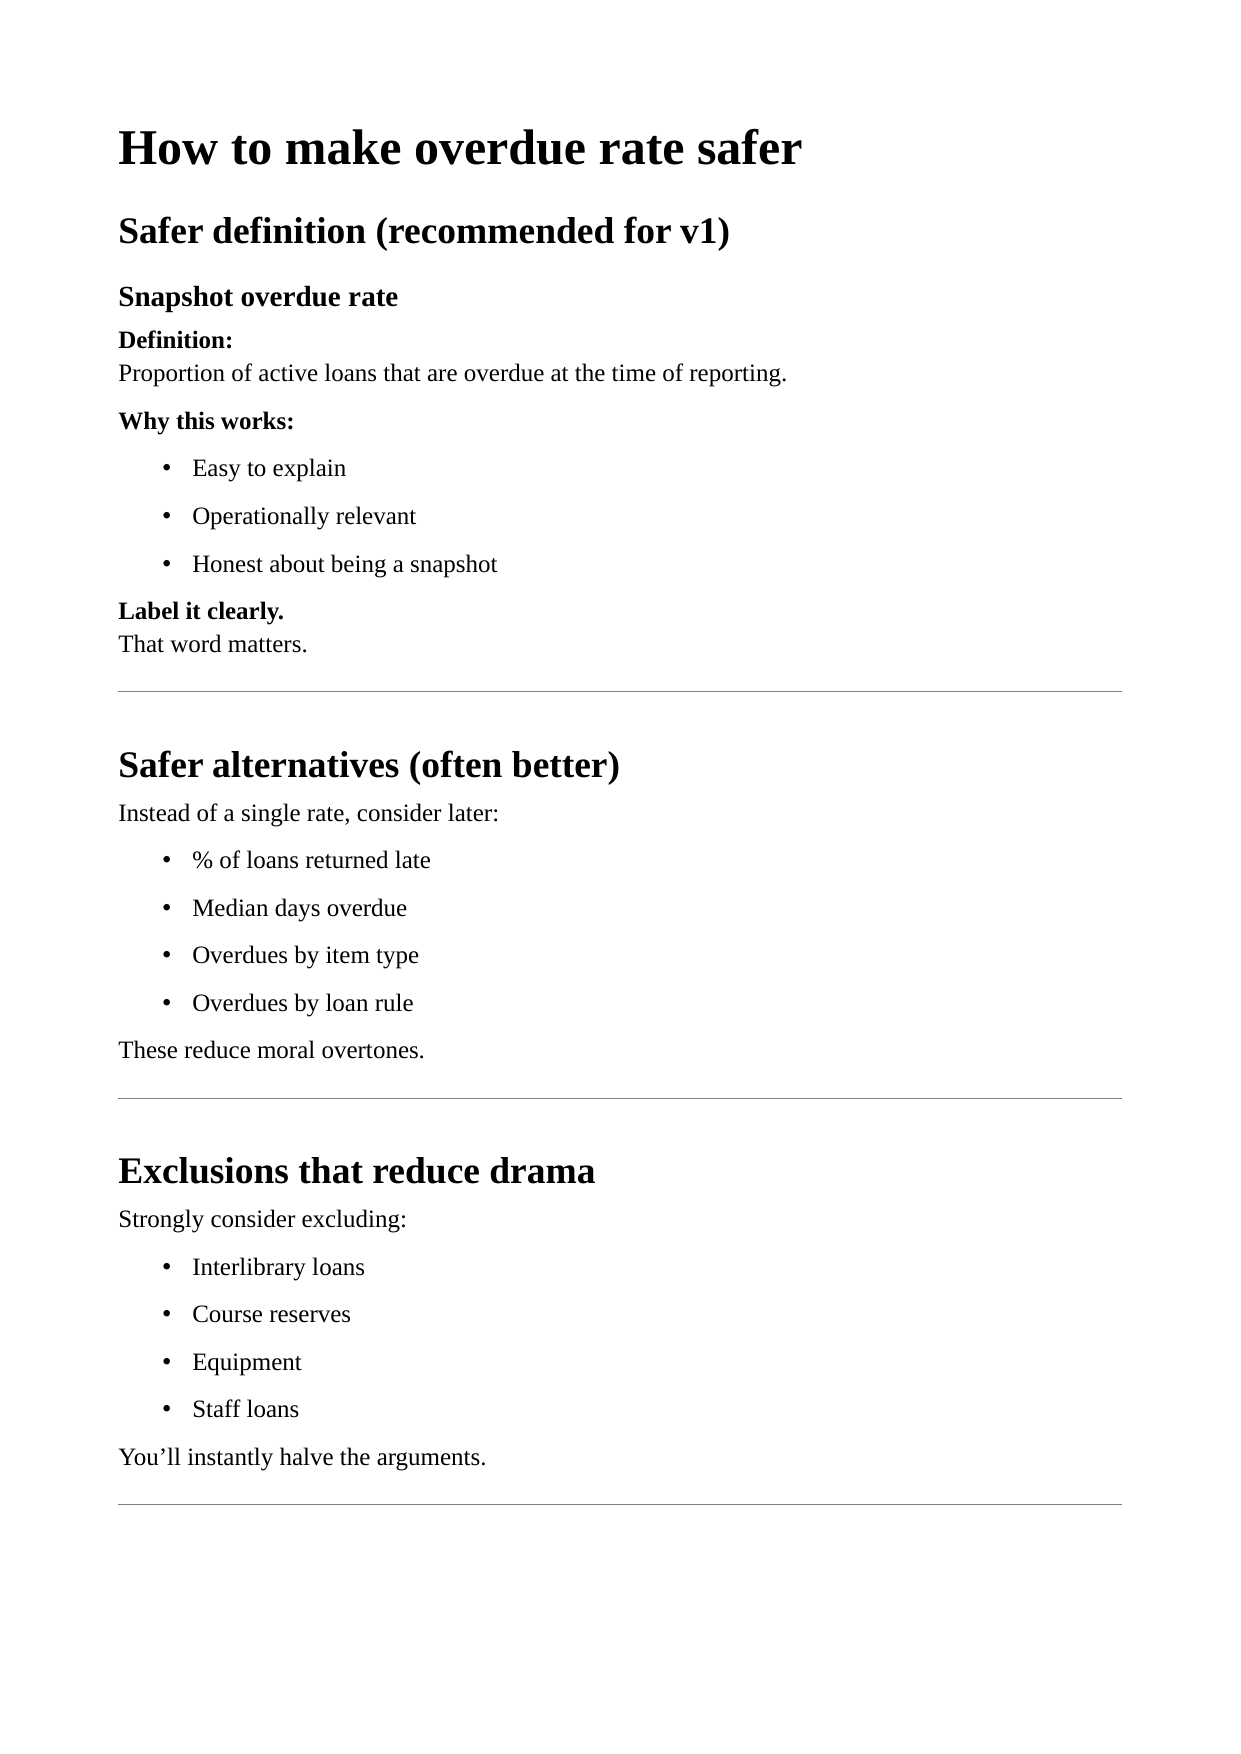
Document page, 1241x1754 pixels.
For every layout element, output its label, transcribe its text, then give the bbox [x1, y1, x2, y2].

subtitle How to make overdue rate safer [118, 118, 1122, 176]
text Label it clearly. That word matters. [118, 596, 1122, 658]
text Strongly consider excluding: [118, 1204, 1122, 1233]
list Operationally relevant [162, 501, 1122, 530]
subtitle Snapshot overdue rate [118, 279, 1122, 313]
text These reduce moral overtones. [118, 1036, 1122, 1064]
list Median days overdue [162, 893, 1122, 922]
subtitle Exclusions that reduce drama [118, 1148, 1122, 1191]
list Overdues by loan rule [162, 988, 1122, 1017]
list Interlibrary loans [162, 1252, 1122, 1280]
list Equipment [162, 1347, 1122, 1376]
subtitle Safer alternatives (often better) [118, 742, 1122, 785]
list Overdues by item type [162, 940, 1122, 969]
text Instead of a single rate, consider later: [118, 798, 1122, 826]
subtitle Safer definition (recommended for v1) [118, 209, 1122, 252]
list % of loans returned late [162, 845, 1122, 874]
list Course reserves [162, 1299, 1122, 1328]
text Definition: Proportion of active loans that are overdue at the time of reporting. [118, 325, 1122, 387]
list Easy to explain [162, 453, 1122, 482]
list Honest about being a snapshot [162, 549, 1122, 577]
list Staff loans [162, 1394, 1122, 1423]
text Why this works: [118, 406, 1122, 434]
text You’ll instantly halve the arguments. [118, 1442, 1122, 1471]
